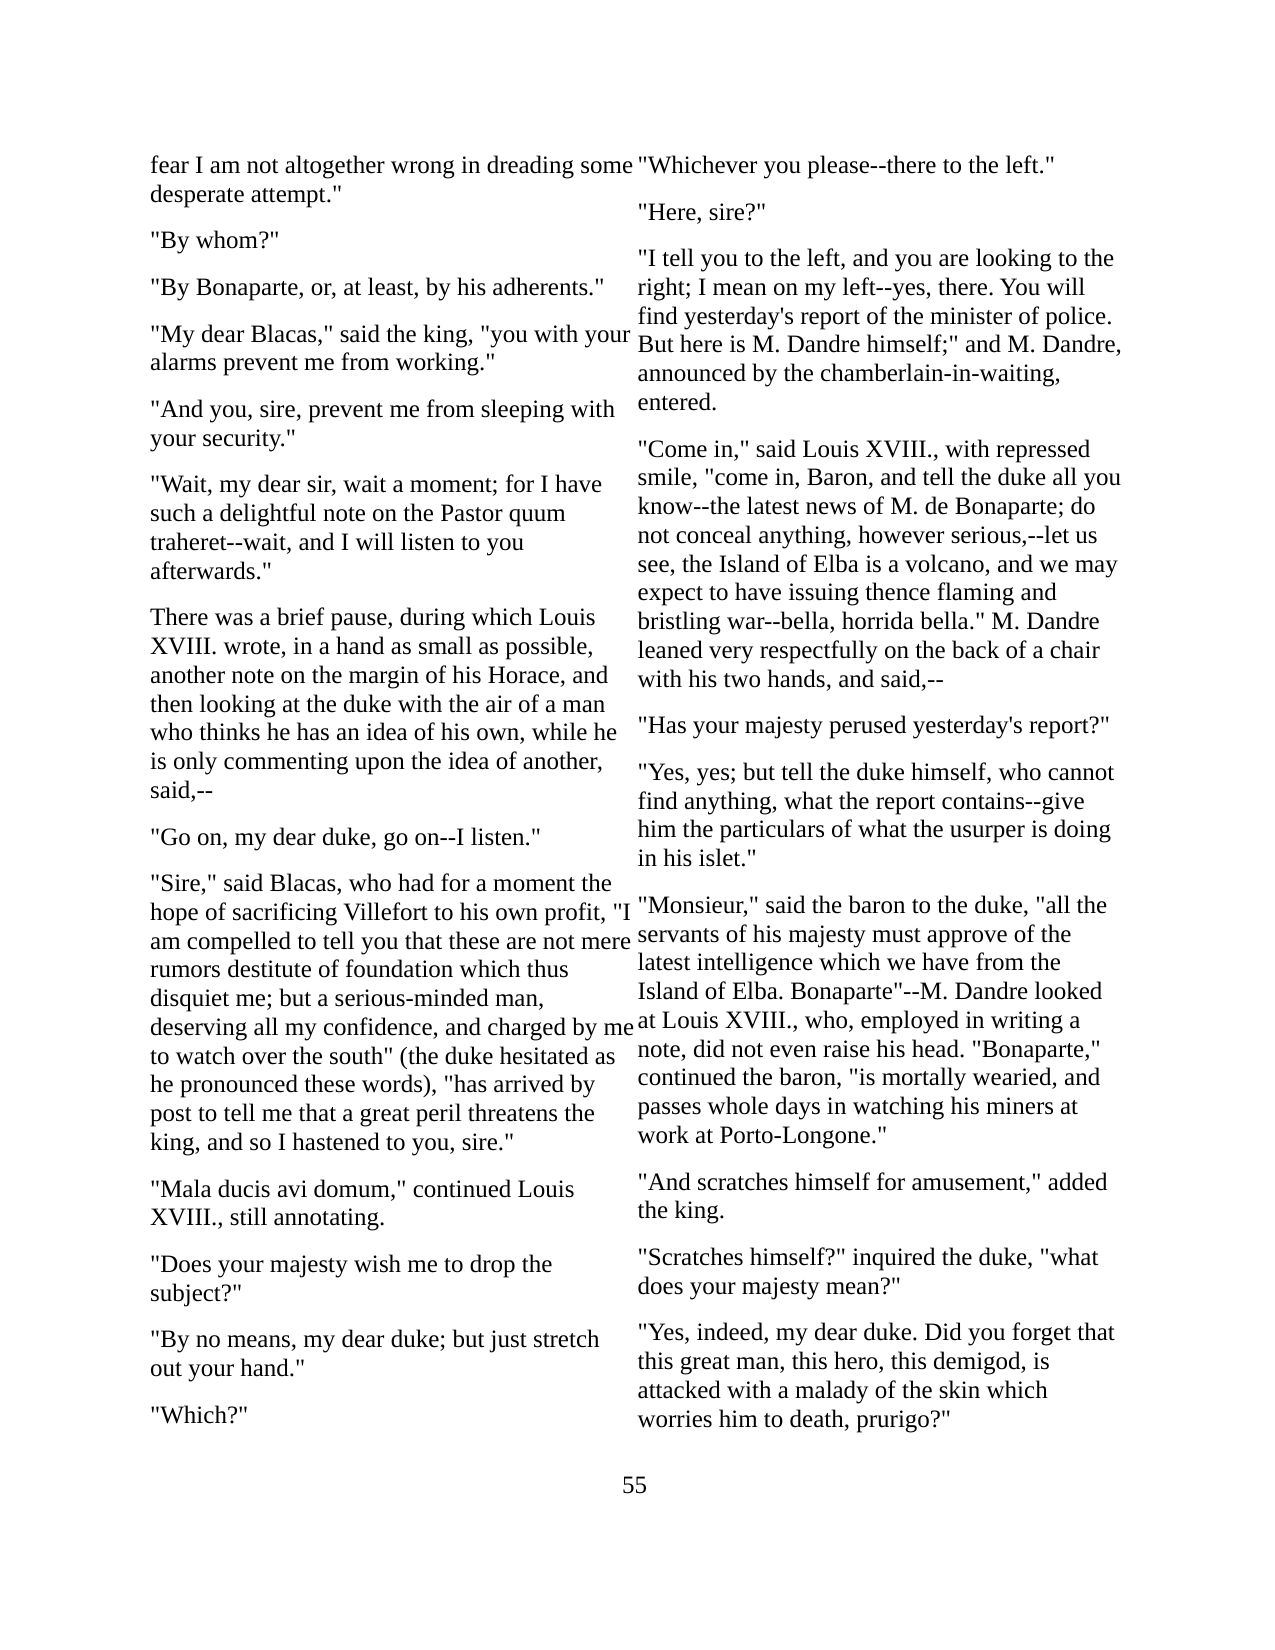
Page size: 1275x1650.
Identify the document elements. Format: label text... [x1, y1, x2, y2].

text "Come in," said Louis XVIII., with repressed smile, "come in, Baron, and tell the duke all you know--the latest news of M. de Bonaparte; do not conceal anything, however serious,--let us see, the Island of Elba is a volcano, and we may expect to have issuing thence flaming and bristling war--bella, horrida bella." M. Dandre leaned very respectfully on the back of a chair with his two hands, and said,-- [637, 434, 1125, 692]
text "Go on, my dear duke, go on--I listen." [150, 822, 637, 850]
text "By whom?" [150, 225, 637, 254]
text "Wait, my dear sir, wait a moment; for I have such a delightful note on the Pastor quum traheret--wait, and I will listen to you afterwards." [150, 469, 637, 584]
text "Mala ducis avi domum," continued Louis XVIII., still annotating. [150, 1174, 637, 1231]
text "Monsieur," said the baron to the duke, "all the servants of his majesty must approve of the latest intelligence which we have from the Island of Elba. Bonaparte"--M. Dandre looked at Louis XVIII., who, employed in writing a note, did not even raise his head. "Bonaparte," continued the baron, "is mortally wearied, and passes whole days in watching his miners at work at Porto-Longone." [637, 890, 1125, 1149]
text "Whichever you please--there to the left." [637, 150, 1125, 179]
text "By Bonaparte, or, at least, by his adherents." [150, 272, 637, 301]
text "Scratches himself?" inquired the duke, "what does your majesty mean?" [637, 1242, 1125, 1299]
text "I tell you to the left, and you are looking to the right; I mean on my left--yes, there. You will find yesterday's report of the minister of police. But here is M. Dandre himself;" and M. Dandre, announced by the chamberlain-in-waiting, entered. [637, 243, 1125, 416]
text There was a brief pause, during which Louis XVIII. wrote, in a hand as small as possible, another note on the margin of his Horace, and then looking at the duke with the air of a man who thinks he has an idea of his own, while he is only commenting upon the idea of another, said,-- [150, 602, 637, 804]
text "Yes, indeed, my dear duke. Did you forget that this great man, this hero, this demigod, is attacked with a malady of the skin which worries him to death, prurigo?" [637, 1317, 1125, 1432]
text "Here, sire?" [637, 197, 1125, 225]
text "By no means, my dear duke; but just stretch out your hand." [150, 1324, 637, 1382]
text "And scratches himself for amusement," added the king. [637, 1167, 1125, 1224]
text "Sire," said Blacas, who had for a moment the hope of sacrificing Villefort to his own profit, "I am compelled to tell you that these are not mere rumors destitute of foundation which thus disquiet me; but a serious-minded man, deserving all my confidence, and charged by me to watch over the south" (the duke hesitated as he pronounced these words), "has arrived by post to tell me that a great peril threatens the king, and so I hastened to you, sire." [150, 868, 637, 1156]
text "Which?" [150, 1400, 637, 1429]
text "My dear Blacas," said the king, "you with your alarms prevent me from working." [150, 319, 637, 376]
text "Yes, yes; but tell the duke himself, who cannot find anything, what the report contains--give him the particulars of what the usurper is doing in his islet." [637, 757, 1125, 872]
text "And you, sire, prevent me from sleeping with your security." [150, 394, 637, 452]
text fear I am not altogether wrong in dreading some desperate attempt." [150, 150, 637, 207]
text "Has your majesty perused yesterday's report?" [637, 710, 1125, 739]
text "Does your majesty wish me to drop the subject?" [150, 1249, 637, 1307]
